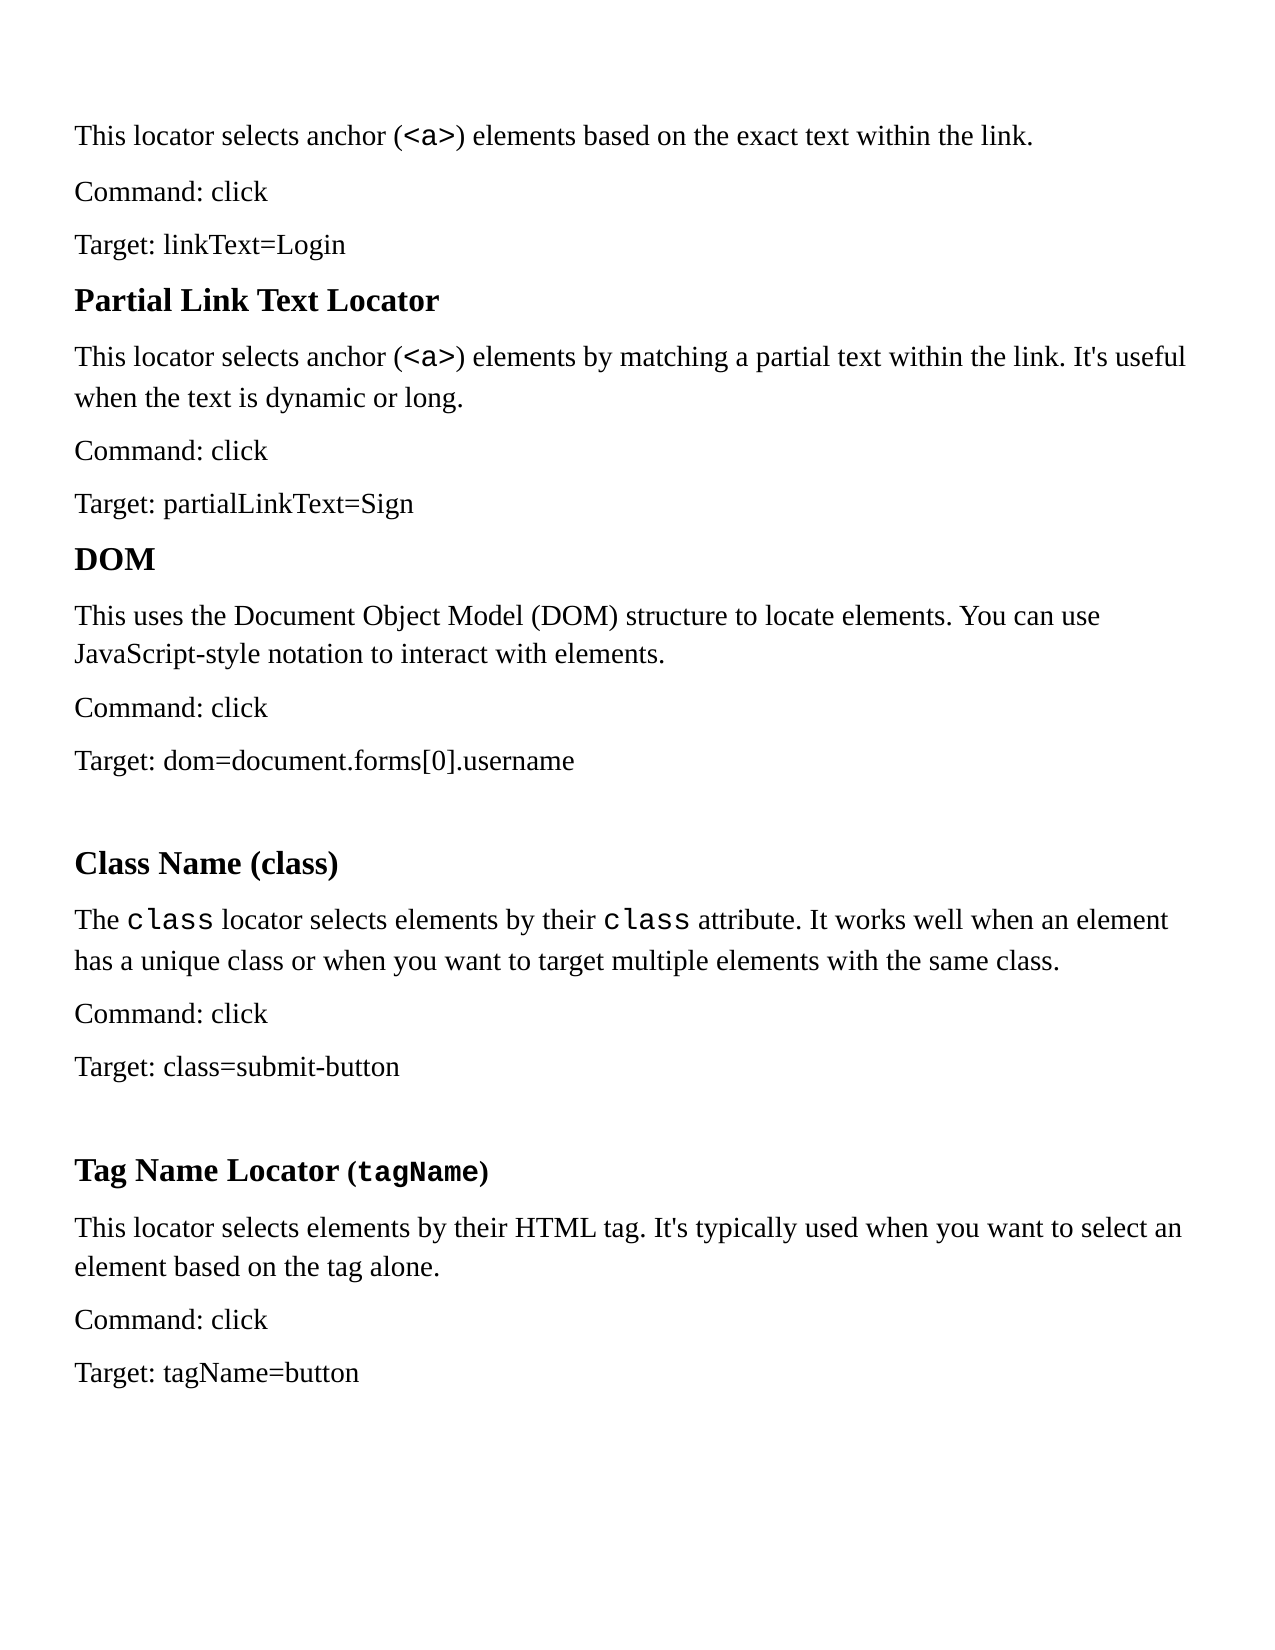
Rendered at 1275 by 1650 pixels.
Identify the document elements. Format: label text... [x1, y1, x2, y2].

text Target: dom=document.forms[0].username [74, 743, 1208, 776]
text This locator selects anchor (<a>) elements based on the exact text within the link. [74, 118, 1208, 154]
text DOM [74, 539, 1208, 578]
text Tag Name Locator (tagName) [74, 1150, 1208, 1190]
text Partial Link Text Locator [74, 280, 1208, 319]
text Command: click [74, 996, 1208, 1030]
text Target: tagName=button [74, 1355, 1208, 1389]
text This locator selects anchor (<a>) elements by matching a partial text within the link. It's useful when the text is dynamic or long. [74, 339, 1208, 413]
text Command: click [74, 174, 1208, 208]
text This locator selects elements by their HTML tag. It's typically used when you want to select an element based on the tag alone. [74, 1211, 1208, 1283]
text Class Name (class) [74, 843, 1208, 882]
text This uses the Document Object Model (DOM) structure to locate elements. You can use JavaScript-style notation to interact with elements. [74, 598, 1208, 670]
text The class locator selects elements by their class attribute. It works well when an element has a unique class or when you want to target multiple elements with the same class. [74, 902, 1208, 977]
text Target: partialLinkText=Sign [74, 486, 1208, 520]
text Target: class=submit-button [74, 1049, 1208, 1083]
text Command: click [74, 433, 1208, 467]
text Command: click [74, 690, 1208, 723]
text Command: click [74, 1302, 1208, 1336]
text Target: linkText=Login [74, 227, 1208, 261]
